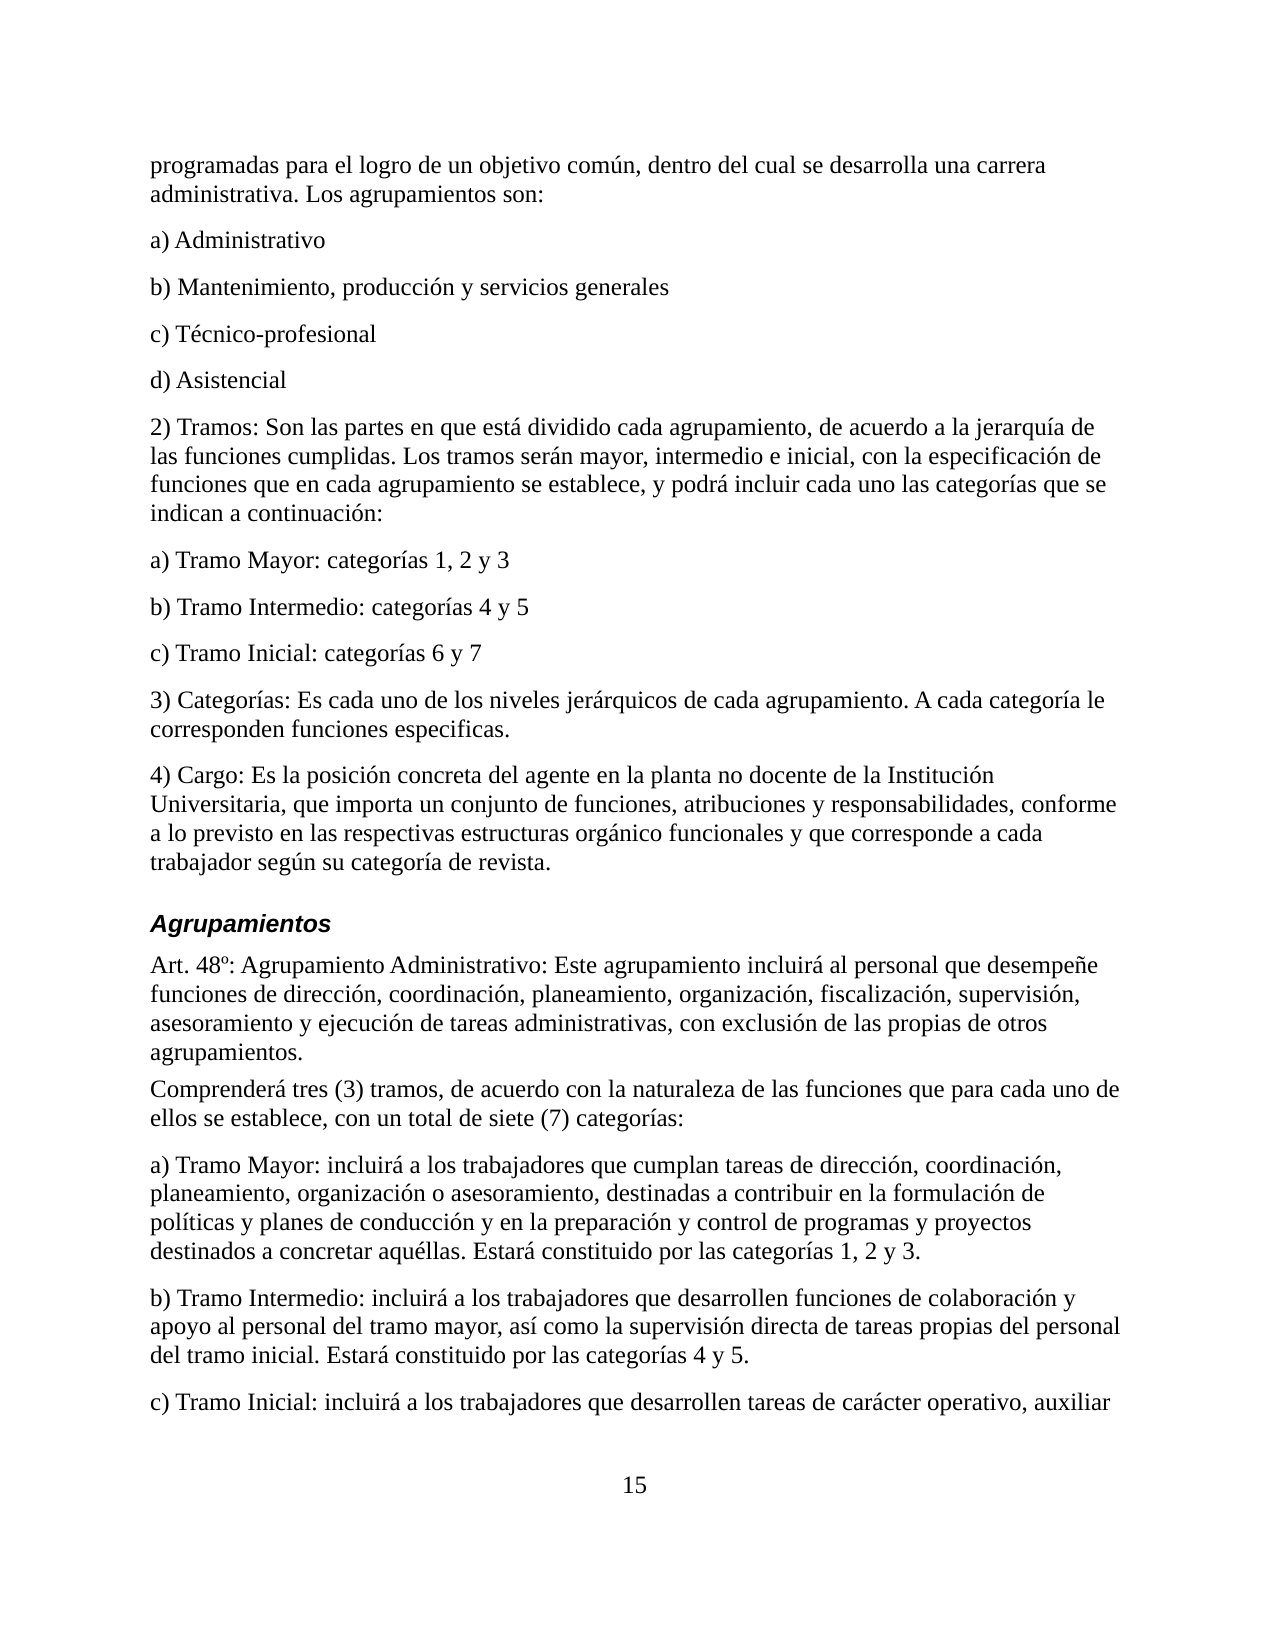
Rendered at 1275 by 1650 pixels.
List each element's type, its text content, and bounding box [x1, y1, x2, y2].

text programadas para el logro de un objetivo común, dentro del cual se desarrolla una carrera administrativa. Los agrupamientos son: [150, 150, 1125, 207]
text b) Tramo Intermedio: incluirá a los trabajadores que desarrollen funciones de colaboración y apoyo al personal del tramo mayor, así como la supervisión directa de tareas propias del personal del tramo inicial. Estará constituido por las categorías 4 y 5. [150, 1283, 1125, 1369]
text Comprenderá tres (3) tramos, de acuerdo con la naturaleza de las funciones que para cada uno de ellos se establece, con un total de siete (7) categorías: [150, 1074, 1125, 1132]
text c) Tramo Inicial: categorías 6 y 7 [150, 638, 1125, 667]
text b) Tramo Intermedio: categorías 4 y 5 [150, 592, 1125, 620]
text 2) Tramos: Son las partes en que está dividido cada agrupamiento, de acuerdo a la jerarquía de las funciones cumplidas. Los tramos serán mayor, intermedio e inicial, con la especificación de funciones que en cada agrupamiento se establece, y podrá incluir cada uno las categorías que se indican a continuación: [150, 412, 1125, 527]
text a) Tramo Mayor: categorías 1, 2 y 3 [150, 545, 1125, 574]
text c) Tramo Inicial: incluirá a los trabajadores que desarrollen tareas de carácter operativo, auxiliar [150, 1387, 1125, 1416]
text b) Mantenimiento, producción y servicios generales [150, 272, 1125, 301]
text d) Asistencial [150, 365, 1125, 394]
text c) Técnico-profesional [150, 319, 1125, 347]
text 3) Categorías: Es cada uno de los niveles jerárquicos de cada agrupamiento. A cada categoría le corresponden funciones especificas. [150, 685, 1125, 742]
text a) Administrativo [150, 225, 1125, 254]
subtitle Agrupamientos [150, 909, 1125, 938]
text Art. 48º: Agrupamiento Administrativo: Este agrupamiento incluirá al personal que desempeñe funciones de dirección, coordinación, planeamiento, organización, fiscalización, supervisión, asesoramiento y ejecución de tareas administrativas, con exclusión de las propias de otros agrupamientos. [150, 950, 1125, 1065]
text 4) Cargo: Es la posición concreta del agente en la planta no docente de la Institución Universitaria, que importa un conjunto de funciones, atribuciones y responsabilidades, conforme a lo previsto en las respectivas estructuras orgánico funcionales y que corresponde a cada trabajador según su categoría de revista. [150, 760, 1125, 875]
text a) Tramo Mayor: incluirá a los trabajadores que cumplan tareas de dirección, coordinación, planeamiento, organización o asesoramiento, destinadas a contribuir en la formulación de políticas y planes de conducción y en la preparación y control de programas y proyectos destinados a concretar aquéllas. Estará constituido por las categorías 1, 2 y 3. [150, 1150, 1125, 1265]
